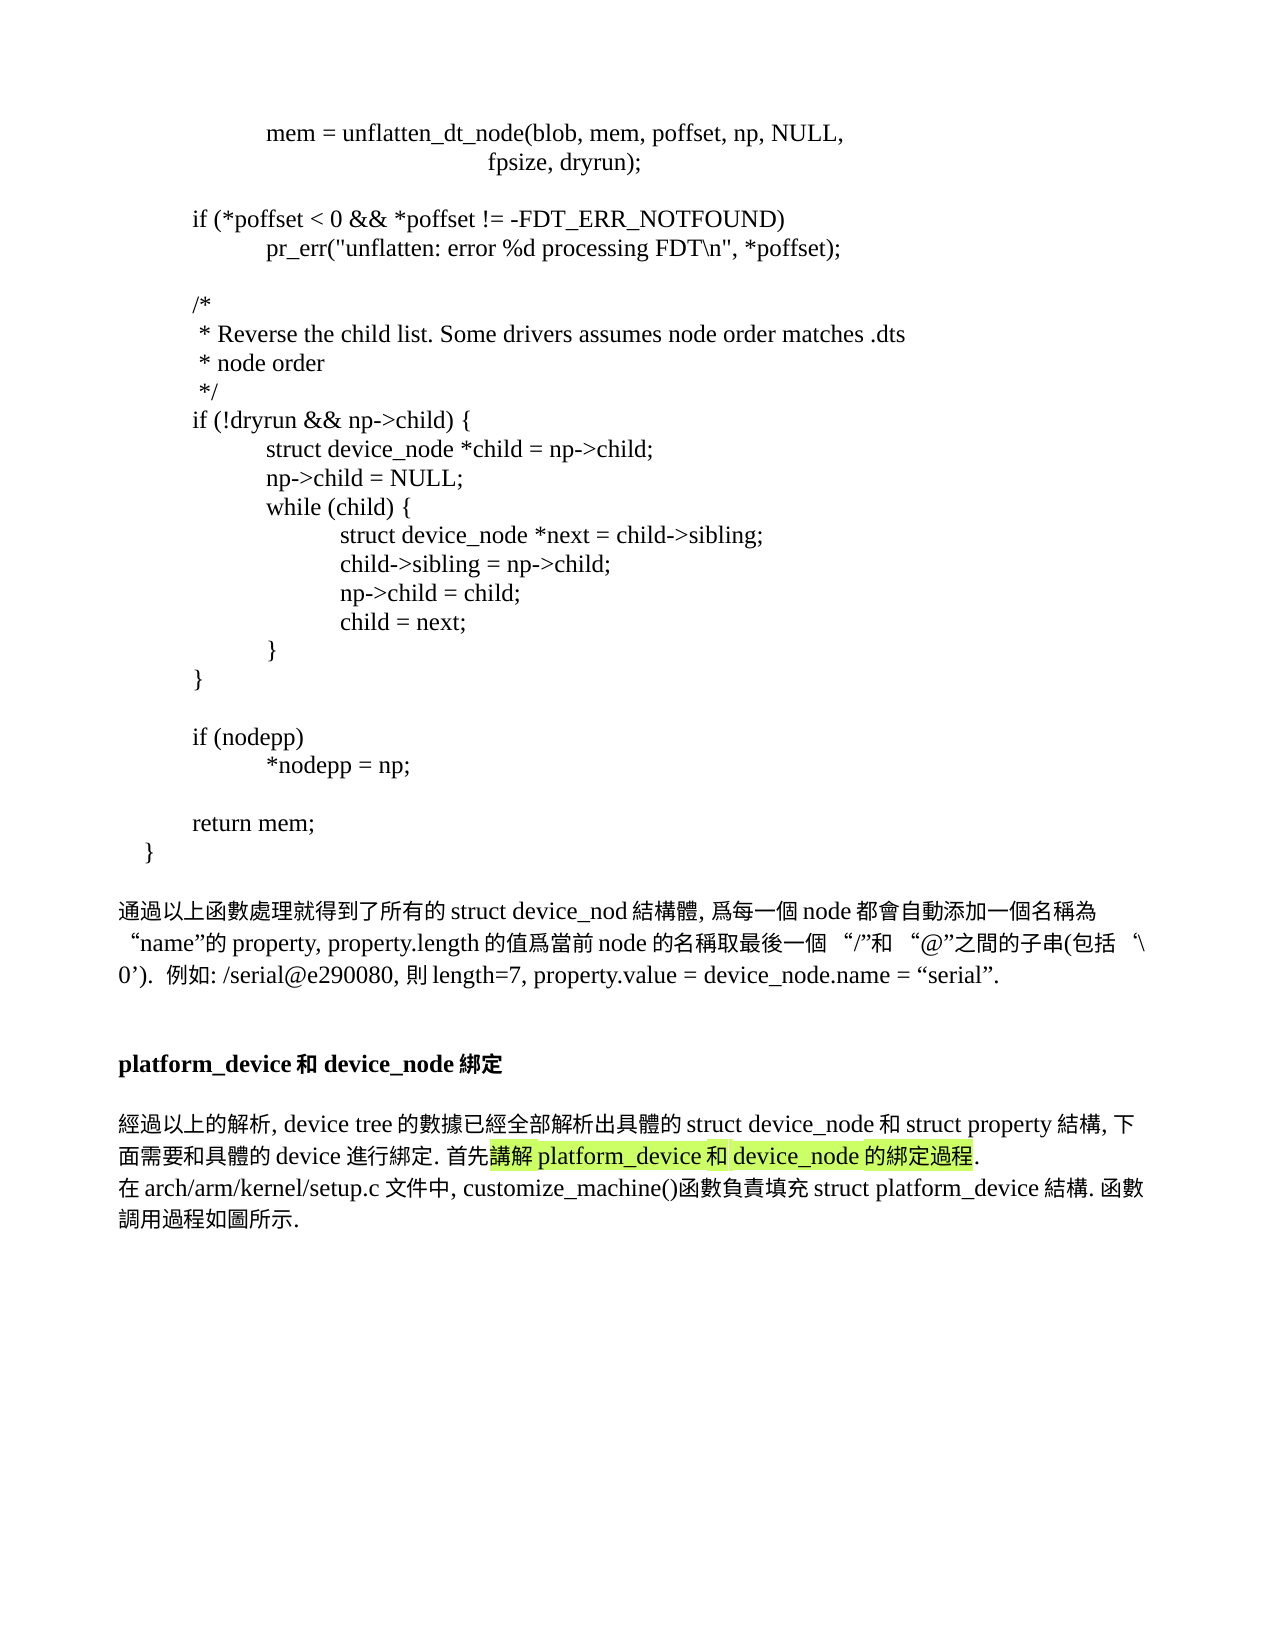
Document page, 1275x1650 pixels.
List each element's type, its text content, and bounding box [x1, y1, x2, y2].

text * node order [118, 348, 1157, 377]
text np->child = NULL; [118, 463, 1157, 492]
text 通過以上函數處理就得到了所有的struct device_nod結構體, 爲每一個node都會自動添加一個名稱為 “name”的 property, property.length的值爲當前node的名稱取最後一個 “/”和 “@”之間的子串(包括‘\0’). 例如: /serial@e290080, 則length=7, property.value = device_node.name = “serial”. [118, 894, 1157, 989]
text } [118, 664, 1157, 693]
text if (nodepp) [118, 722, 1157, 751]
text } [118, 636, 1157, 664]
text * Reverse the child list. Some drivers assumes node order matches .dts [118, 319, 1157, 348]
text fpsize, dryrun); [118, 147, 1157, 176]
text struct device_node *next = child->sibling; [118, 521, 1157, 549]
text if (!dryrun && np->child) { [118, 406, 1157, 434]
text 經過以上的解析, device tree的數據已經全部解析出具體的struct device_node和struct property結構, 下面需要和具體的device進行綁定. 首先講解platform_device和device_node的綁定過程. 在arch/arm/kernel/setup.c文件中, customize_machine()函數負責填充struct platform_device結構. 函數調用過程如圖所示. [118, 1107, 1157, 1234]
text pr_err("unflatten: error %d processing FDT\n", *poffset); [118, 233, 1157, 262]
text *nodepp = np; [118, 751, 1157, 779]
text np->child = child; [118, 578, 1157, 607]
text } [118, 837, 1157, 866]
text */ [118, 377, 1157, 406]
text while (child) { [118, 492, 1157, 521]
text child = next; [118, 607, 1157, 636]
text return mem; [118, 808, 1157, 837]
text platform_device和 device_node綁定 [118, 1047, 1157, 1078]
text /* [118, 291, 1157, 319]
text struct device_node *child = np->child; [118, 434, 1157, 463]
text child->sibling = np->child; [118, 549, 1157, 578]
text mem = unflatten_dt_node(blob, mem, poffset, np, NULL, [118, 118, 1157, 147]
text if (*poffset < 0 && *poffset != -FDT_ERR_NOTFOUND) [118, 204, 1157, 233]
